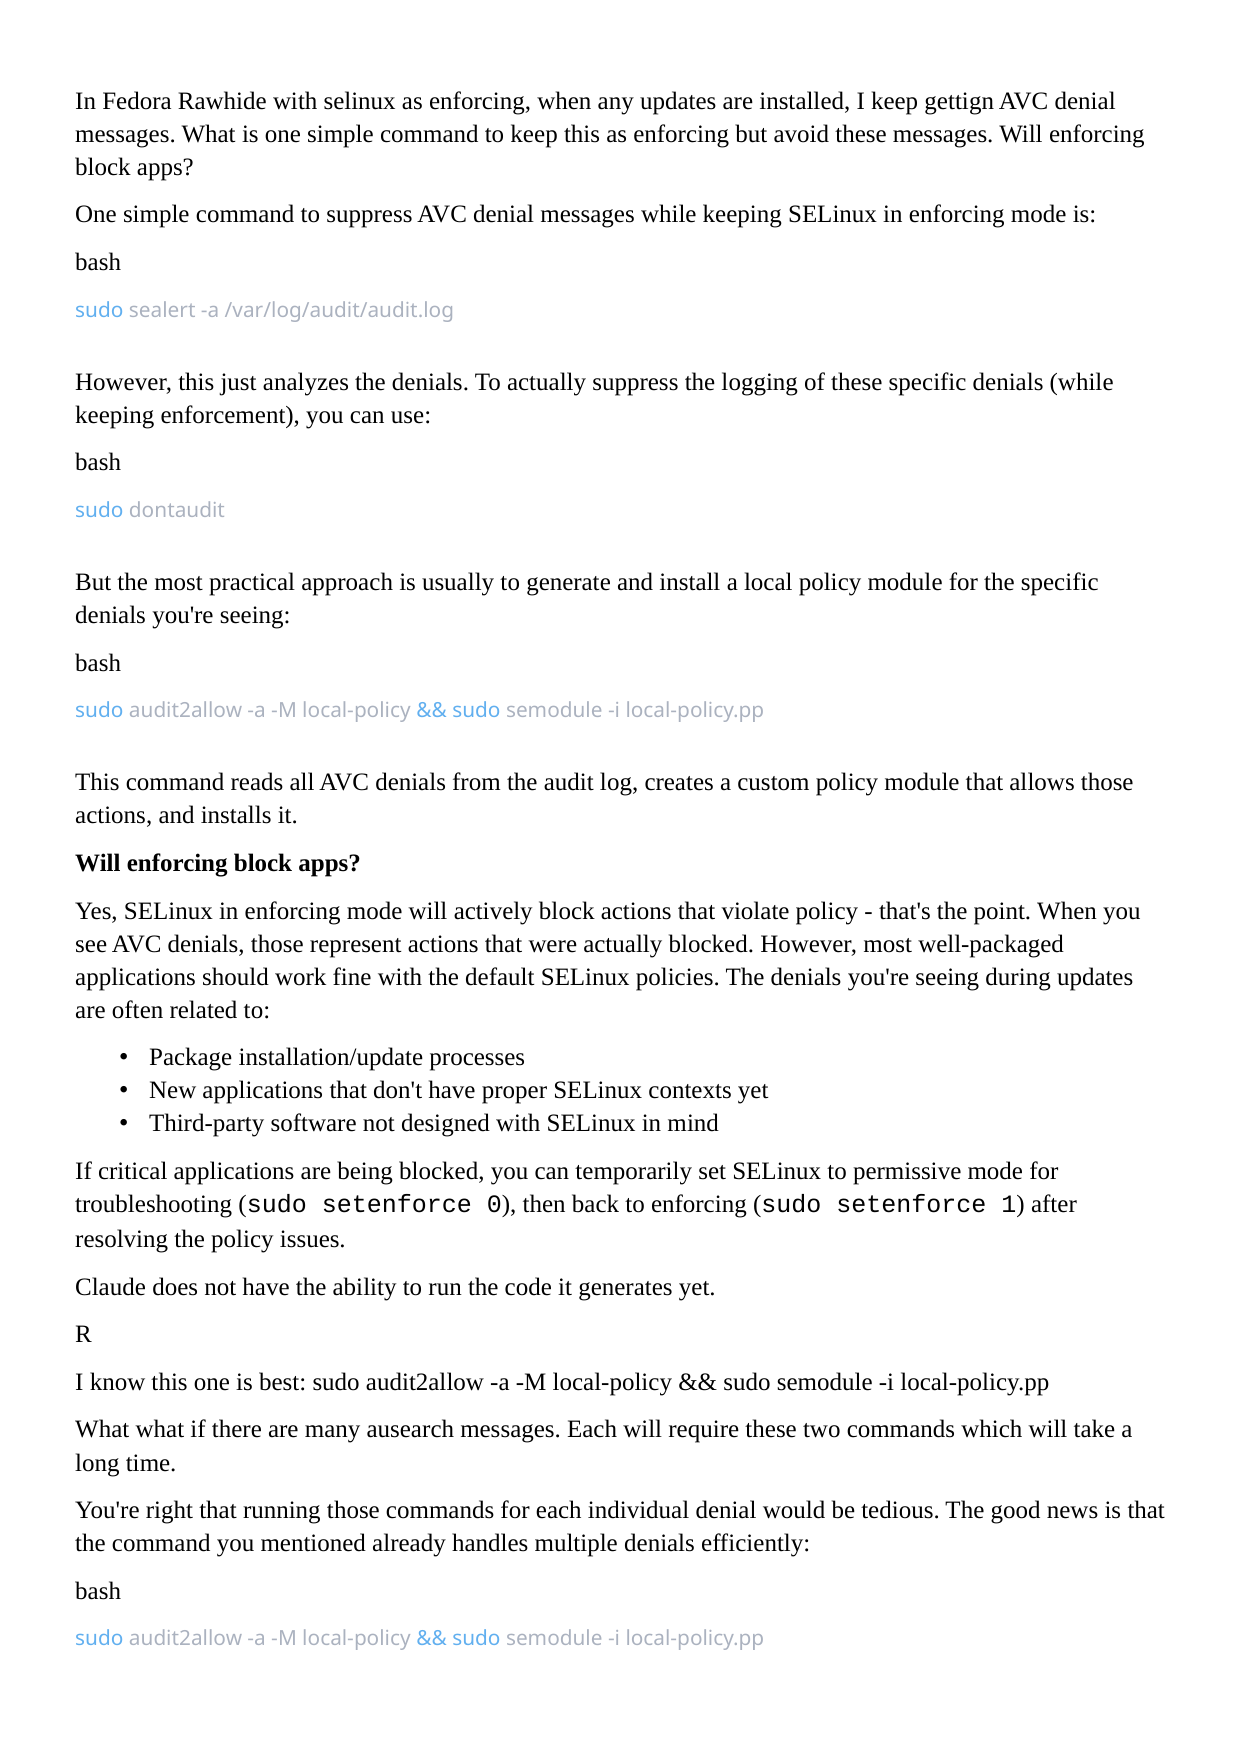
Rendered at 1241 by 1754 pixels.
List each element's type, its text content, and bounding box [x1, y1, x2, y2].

text Yes, SELinux in enforcing mode will actively block actions that violate policy - that's the point. When you see AVC denials, those represent actions that were actually blocked. However, most well-packaged applications should work fine with the default SELinux policies. The denials you're seeing during updates are often related to: [75, 896, 1170, 1023]
text R [75, 1319, 1170, 1348]
text Claude does not have the ability to run the code it generates yet. [75, 1272, 1170, 1301]
text You're right that running those commands for each individual denial would be tedious. The good news is that the command you mentioned already handles multiple denials efficiently: [75, 1495, 1170, 1557]
text sudo audit2allow -a -M local-policy && sudo semodule -i local-policy.pp [75, 695, 1170, 724]
text bash [75, 1576, 1170, 1604]
list Package installation/update processes [119, 1042, 1170, 1071]
text In Fedora Rawhide with selinux as enforcing, when any updates are installed, I keep gettign AVC denial messages. What is one simple command to keep this as enforcing but avoid these messages. Will enforcing block apps? [75, 86, 1170, 181]
list New applications that don't have proper SELinux contexts yet [119, 1075, 1170, 1104]
text sudo audit2allow -a -M local-policy && sudo semodule -i local-policy.pp [75, 1623, 1170, 1652]
text What what if there are many ausearch messages. Each will require these two commands which will take a long time. [75, 1414, 1170, 1476]
list Third-party software not designed with SELinux in mind [119, 1108, 1170, 1137]
text sudo sealert -a /var/log/audit/audit.log [75, 295, 1170, 323]
text But the most practical approach is usually to generate and install a local policy module for the specific denials you're seeing: [75, 567, 1170, 629]
text sudo dontaudit [75, 495, 1170, 523]
text One simple command to suppress AVC denial messages while keeping SELinux in enforcing mode is: [75, 199, 1170, 228]
text This command reads all AVC denials from the audit log, creates a custom policy module that allows those actions, and installs it. [75, 767, 1170, 829]
text However, this just analyzes the denials. To actually suppress the logging of these specific denials (while keeping enforcement), you can use: [75, 367, 1170, 429]
text bash [75, 447, 1170, 476]
text If critical applications are being blocked, you can temporarily set SELinux to permissive mode for troubleshooting (sudo setenforce 0), then back to enforcing (sudo setenforce 1) after resolving the policy issues. [75, 1156, 1170, 1253]
text bash [75, 247, 1170, 276]
text Will enforcing block apps? [75, 848, 1170, 877]
text I know this one is best: sudo audit2allow -a -M local-policy && sudo semodule -i local-policy.pp [75, 1367, 1170, 1396]
text bash [75, 648, 1170, 677]
